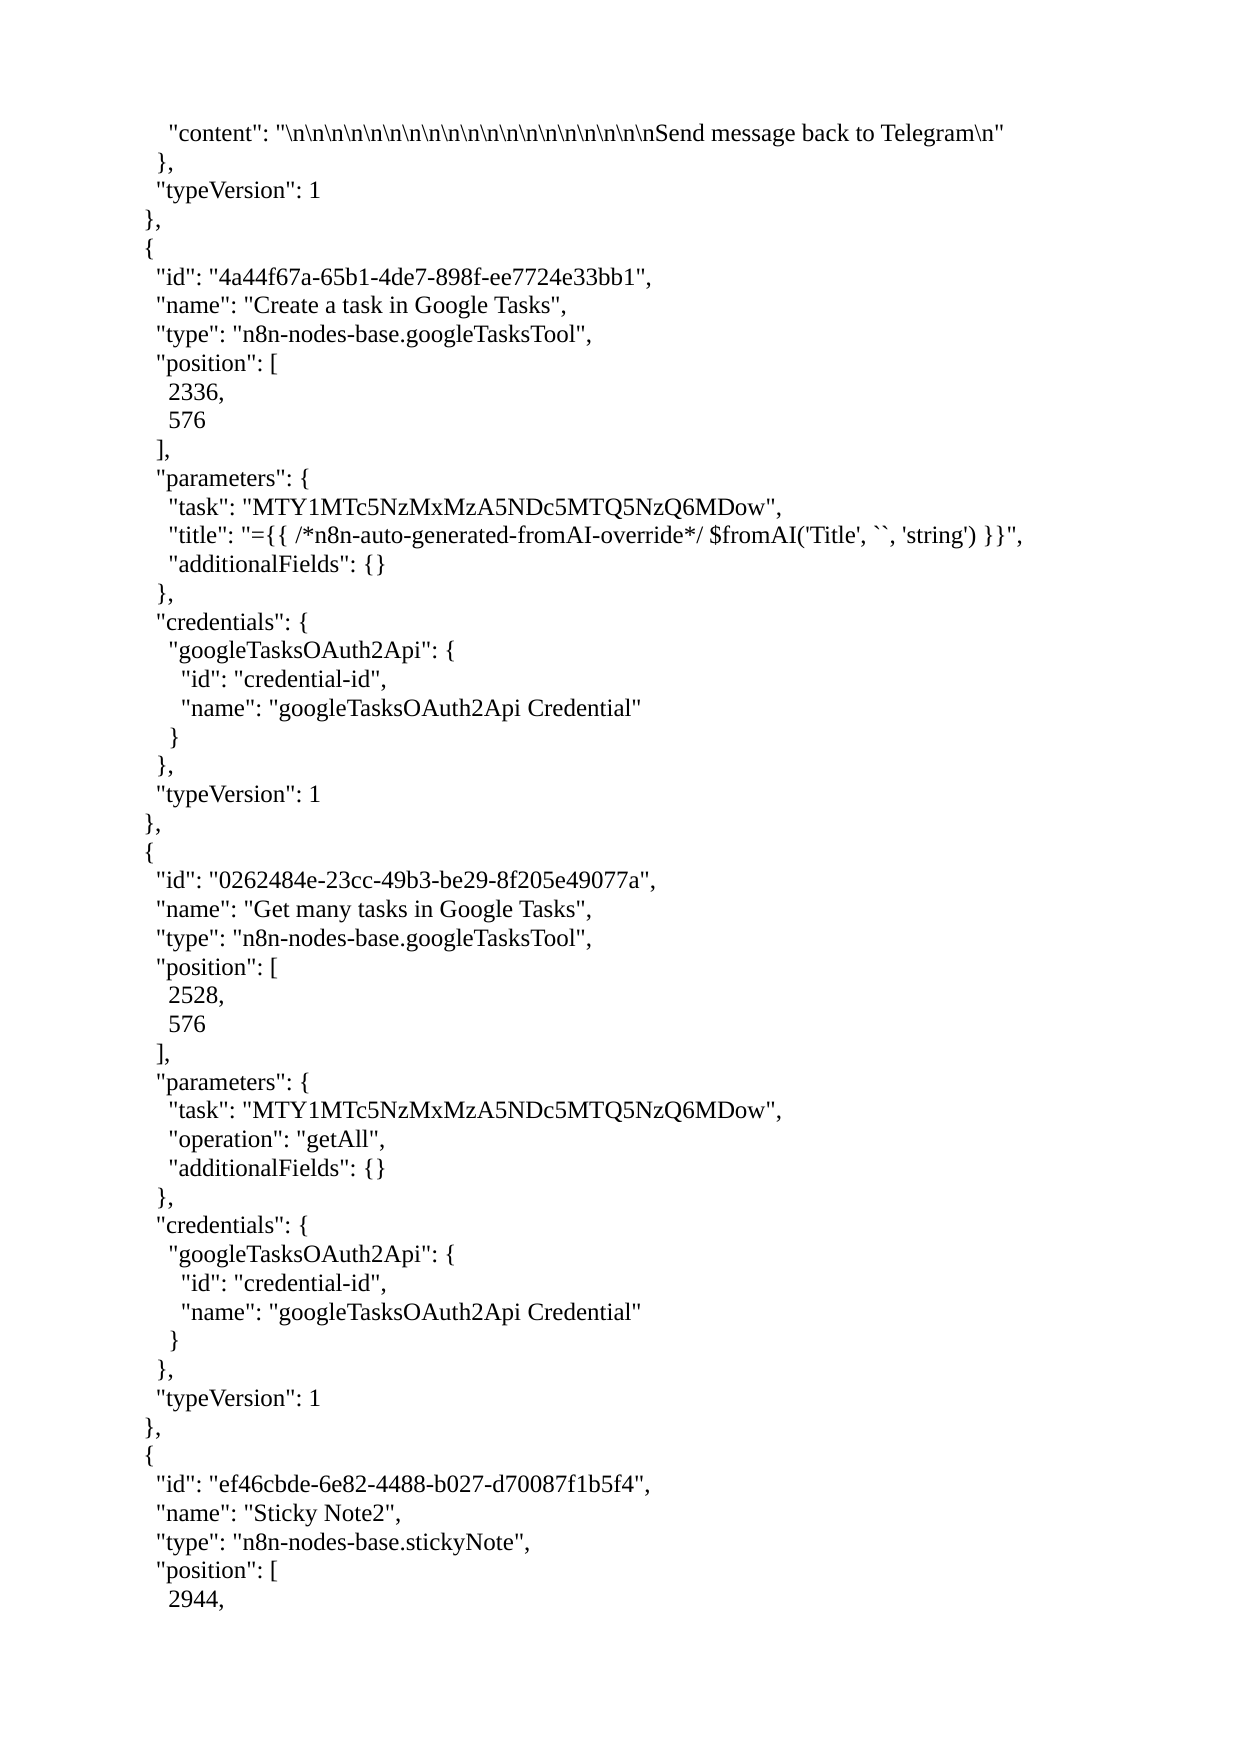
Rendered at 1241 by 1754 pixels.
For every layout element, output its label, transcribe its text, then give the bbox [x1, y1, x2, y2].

text }, [118, 808, 1122, 837]
text 2528, [118, 981, 1122, 1009]
text "typeVersion": 1 [118, 779, 1122, 808]
text "name": "Sticky Note2", [118, 1498, 1122, 1527]
text "id": "credential-id", [118, 664, 1122, 693]
text "task": "MTY1MTc5NzMxMzA5NDc5MTQ5NzQ6MDow", [118, 492, 1122, 521]
text "id": "ef46cbde-6e82-4488-b027-d70087f1b5f4", [118, 1469, 1122, 1498]
text "id": "0262484e-23cc-49b3-be29-8f205e49077a", [118, 866, 1122, 894]
text } [118, 722, 1122, 751]
text 576 [118, 1009, 1122, 1038]
text "type": "n8n-nodes-base.googleTasksTool", [118, 319, 1122, 348]
text "operation": "getAll", [118, 1124, 1122, 1153]
text "googleTasksOAuth2Api": { [118, 636, 1122, 664]
text "id": "4a44f67a-65b1-4de7-898f-ee7724e33bb1", [118, 262, 1122, 291]
text ], [118, 1038, 1122, 1067]
text "name": "googleTasksOAuth2Api Credential" [118, 1297, 1122, 1326]
text "type": "n8n-nodes-base.stickyNote", [118, 1527, 1122, 1556]
text }, [118, 204, 1122, 233]
text "position": [ [118, 348, 1122, 377]
text }, [118, 1354, 1122, 1383]
text "id": "credential-id", [118, 1268, 1122, 1297]
text "googleTasksOAuth2Api": { [118, 1239, 1122, 1268]
text { [118, 837, 1122, 866]
text "name": "googleTasksOAuth2Api Credential" [118, 693, 1122, 722]
text "task": "MTY1MTc5NzMxMzA5NDc5MTQ5NzQ6MDow", [118, 1096, 1122, 1124]
text }, [118, 751, 1122, 779]
text "typeVersion": 1 [118, 1383, 1122, 1412]
text "content": "\n\n\n\n\n\n\n\n\n\n\n\n\n\n\n\n\n\n\nSend message back to Telegram\n" [118, 118, 1122, 147]
text "name": "Get many tasks in Google Tasks", [118, 894, 1122, 923]
text "title": "={{ /*n8n-auto-generated-fromAI-override*/ $fromAI('Title', ``, 'string') }}", [118, 521, 1122, 549]
text { [118, 1441, 1122, 1469]
text "parameters": { [118, 463, 1122, 492]
text }, [118, 147, 1122, 176]
text "credentials": { [118, 1211, 1122, 1239]
text 576 [118, 406, 1122, 434]
text ], [118, 434, 1122, 463]
text "typeVersion": 1 [118, 176, 1122, 204]
text "position": [ [118, 952, 1122, 981]
text 2944, [118, 1584, 1122, 1613]
text "parameters": { [118, 1067, 1122, 1096]
text "name": "Create a task in Google Tasks", [118, 291, 1122, 319]
text } [118, 1326, 1122, 1354]
text "credentials": { [118, 607, 1122, 636]
text 2336, [118, 377, 1122, 406]
text "type": "n8n-nodes-base.googleTasksTool", [118, 923, 1122, 952]
text "additionalFields": {} [118, 549, 1122, 578]
text }, [118, 1182, 1122, 1211]
text "additionalFields": {} [118, 1153, 1122, 1182]
text { [118, 233, 1122, 262]
text }, [118, 1412, 1122, 1441]
text }, [118, 578, 1122, 607]
text "position": [ [118, 1556, 1122, 1584]
